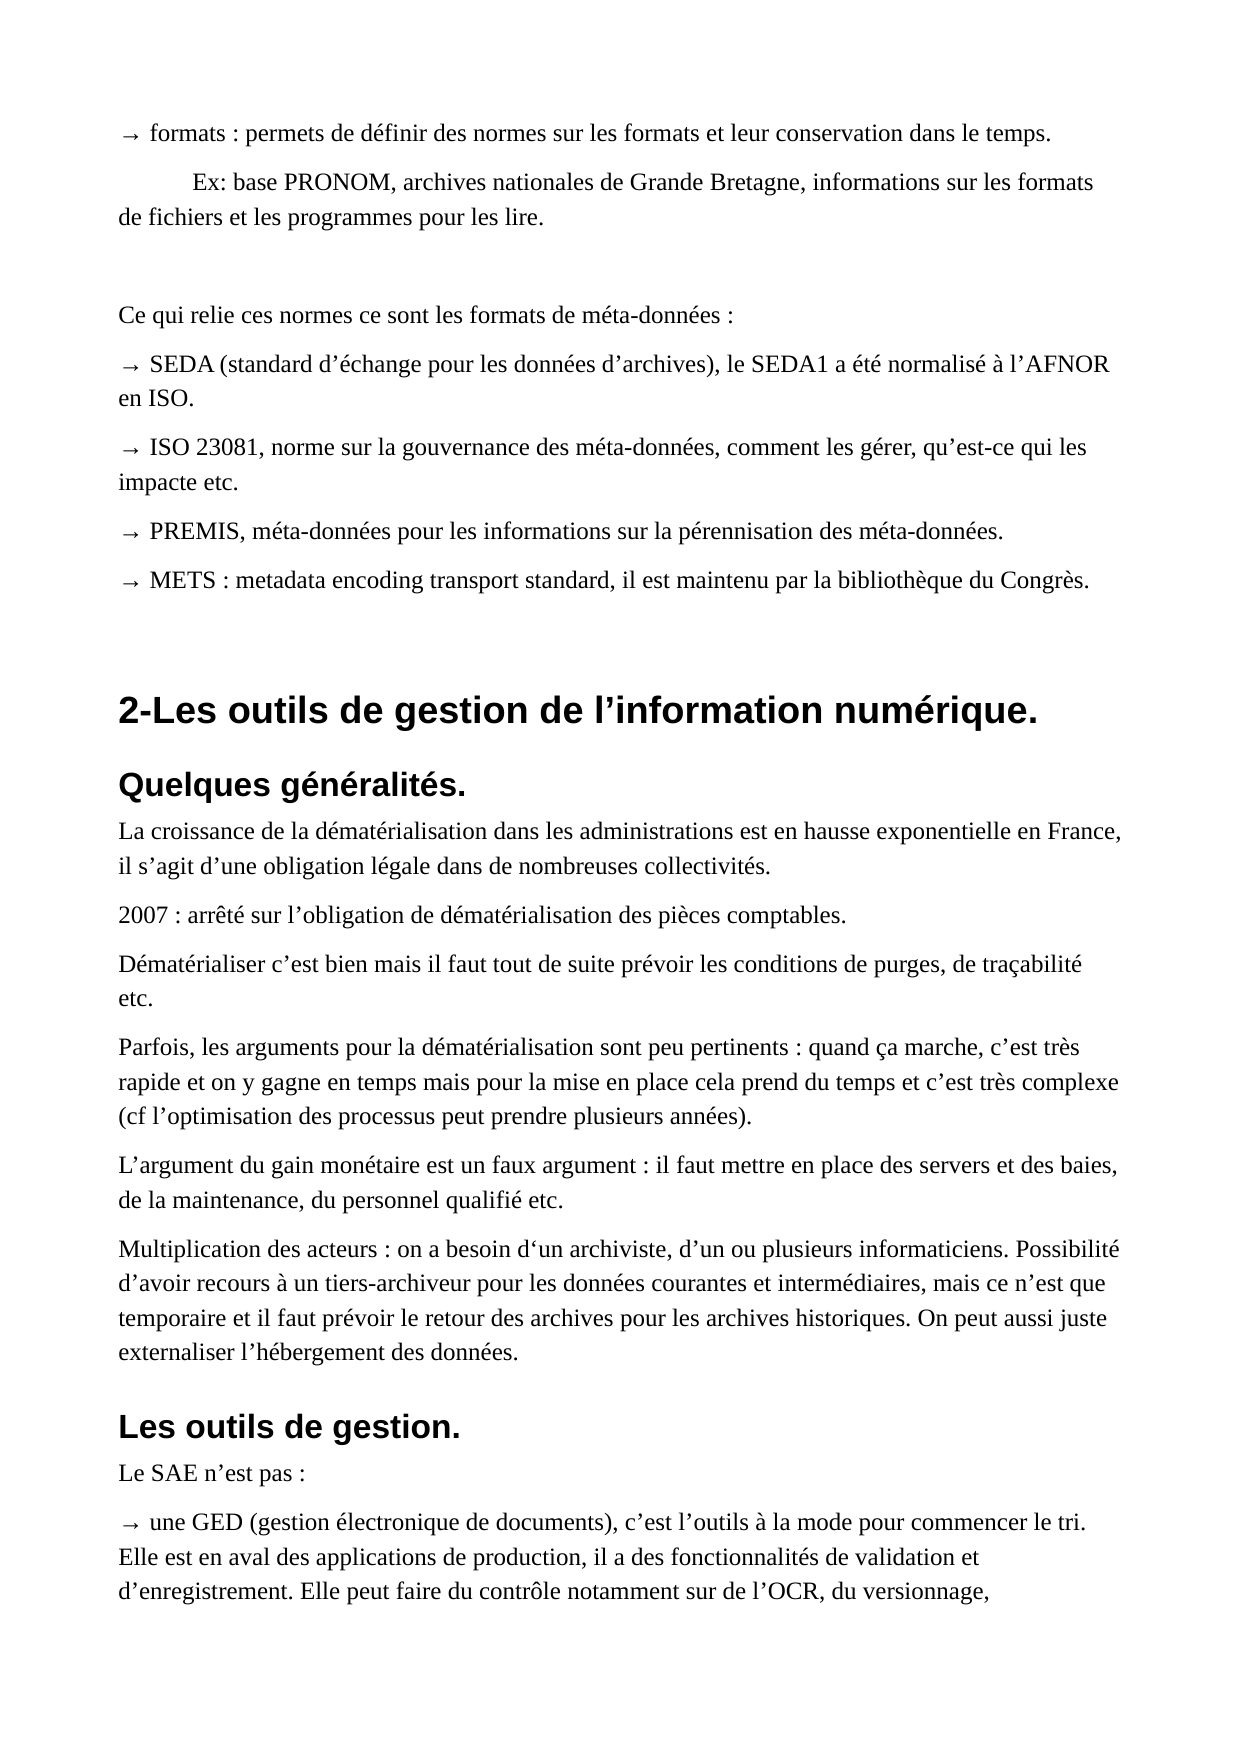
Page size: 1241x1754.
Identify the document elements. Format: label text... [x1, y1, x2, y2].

text → SEDA (standard d’échange pour les données d’archives), le SEDA1 a été normalisé à l’AFNOR en ISO. [118, 349, 1122, 412]
text Le SAE n’est pas : [118, 1458, 1122, 1487]
text → METS : metadata encoding transport standard, il est maintenu par la bibliothèque du Congrès. [118, 565, 1122, 594]
text → PREMIS, méta-données pour les informations sur la pérennisation des méta-données. [118, 516, 1122, 545]
text Parfois, les arguments pour la dématérialisation sont peu pertinents : quand ça marche, c’est très rapide et on y gagne en temps mais pour la mise en place cela prend du temps et c’est très complexe (cf l’optimisation des processus peut prendre plusieurs années). [118, 1032, 1122, 1130]
text Multiplication des acteurs : on a besoin d‘un archiviste, d’un ou plusieurs informaticiens. Possibilité d’avoir recours à un tiers-archiveur pour les données courantes et intermédiaires, mais ce n’est que temporaire et il faut prévoir le retour des archives pour les archives historiques. On peut aussi juste externaliser l’hébergement des données. [118, 1234, 1122, 1366]
text → formats : permets de définir des normes sur les formats et leur conservation dans le temps. [118, 118, 1122, 147]
text Ce qui relie ces normes ce sont les formats de méta-données : [118, 300, 1122, 328]
subtitle Les outils de gestion. [118, 1407, 1122, 1446]
text → une GED (gestion électronique de documents), c’est l’outils à la mode pour commencer le tri. Elle est en aval des applications de production, il a des fonctionnalités de validation et d’enregistrement. Elle peut faire du contrôle notamment sur de l’OCR, du versionnage, [118, 1507, 1122, 1605]
text L’argument du gain monétaire est un faux argument : il faut mettre en place des servers et des baies, de la maintenance, du personnel qualifié etc. [118, 1150, 1122, 1214]
text 2007 : arrêté sur l’obligation de dématérialisation des pièces comptables. [118, 900, 1122, 928]
subtitle Quelques généralités. [118, 765, 1122, 804]
text Ex: base PRONOM, archives nationales de Grande Bretagne, informations sur les formats de fichiers et les programmes pour les lire. [118, 167, 1122, 230]
text → ISO 23081, norme sur la gouvernance des méta-données, comment les gérer, qu’est-ce qui les impacte etc. [118, 432, 1122, 496]
text La croissance de la dématérialisation dans les administrations est en hausse exponentielle en France, il s’agit d’une obligation légale dans de nombreuses collectivités. [118, 816, 1122, 879]
subtitle 2-Les outils de gestion de l’information numérique. [118, 688, 1122, 732]
text Dématérialiser c’est bien mais il faut tout de suite prévoir les conditions de purges, de traçabilité etc. [118, 949, 1122, 1012]
